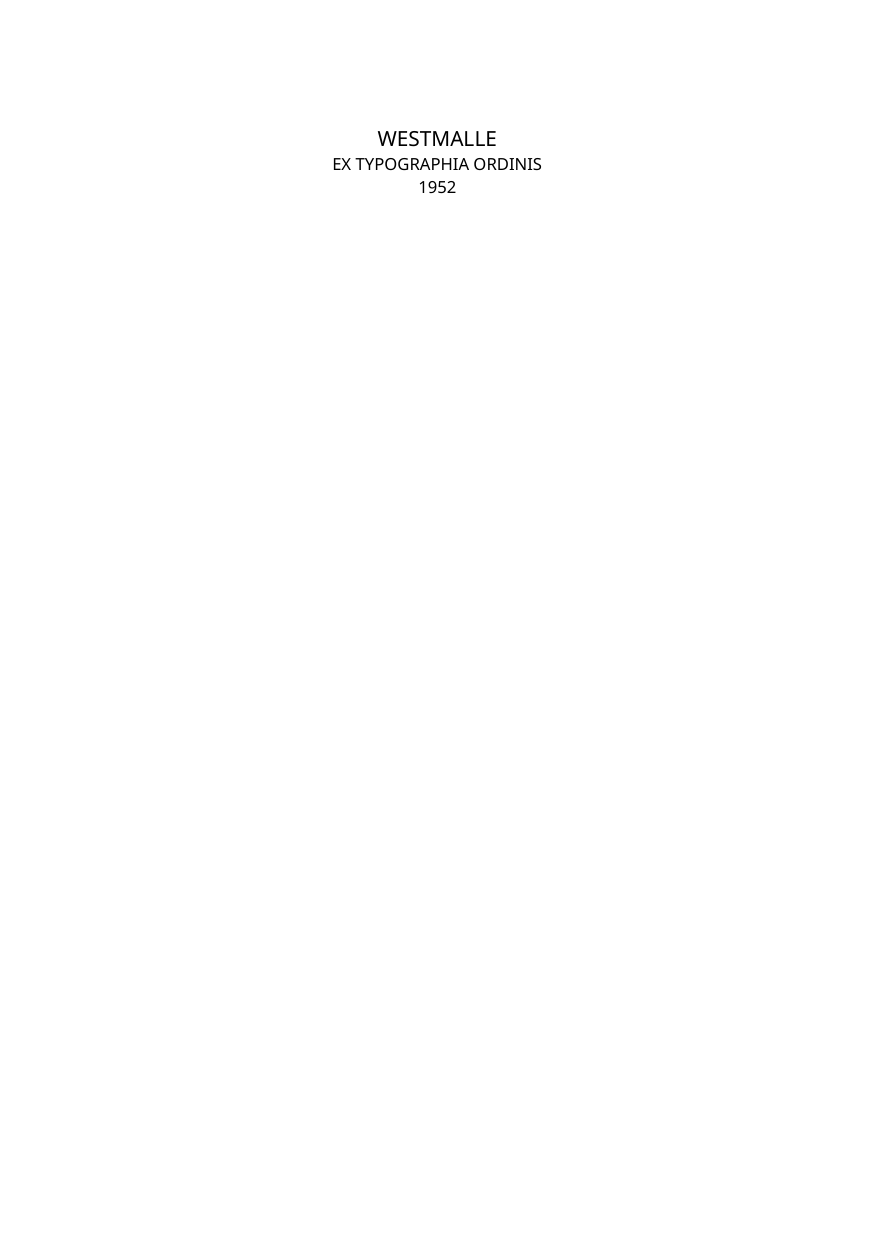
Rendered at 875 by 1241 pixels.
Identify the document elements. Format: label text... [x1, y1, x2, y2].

text WESTMALLE [90, 124, 784, 152]
text EX TYPOGRAPHIA ORDINIS [90, 152, 784, 175]
text 1952 [90, 175, 784, 198]
